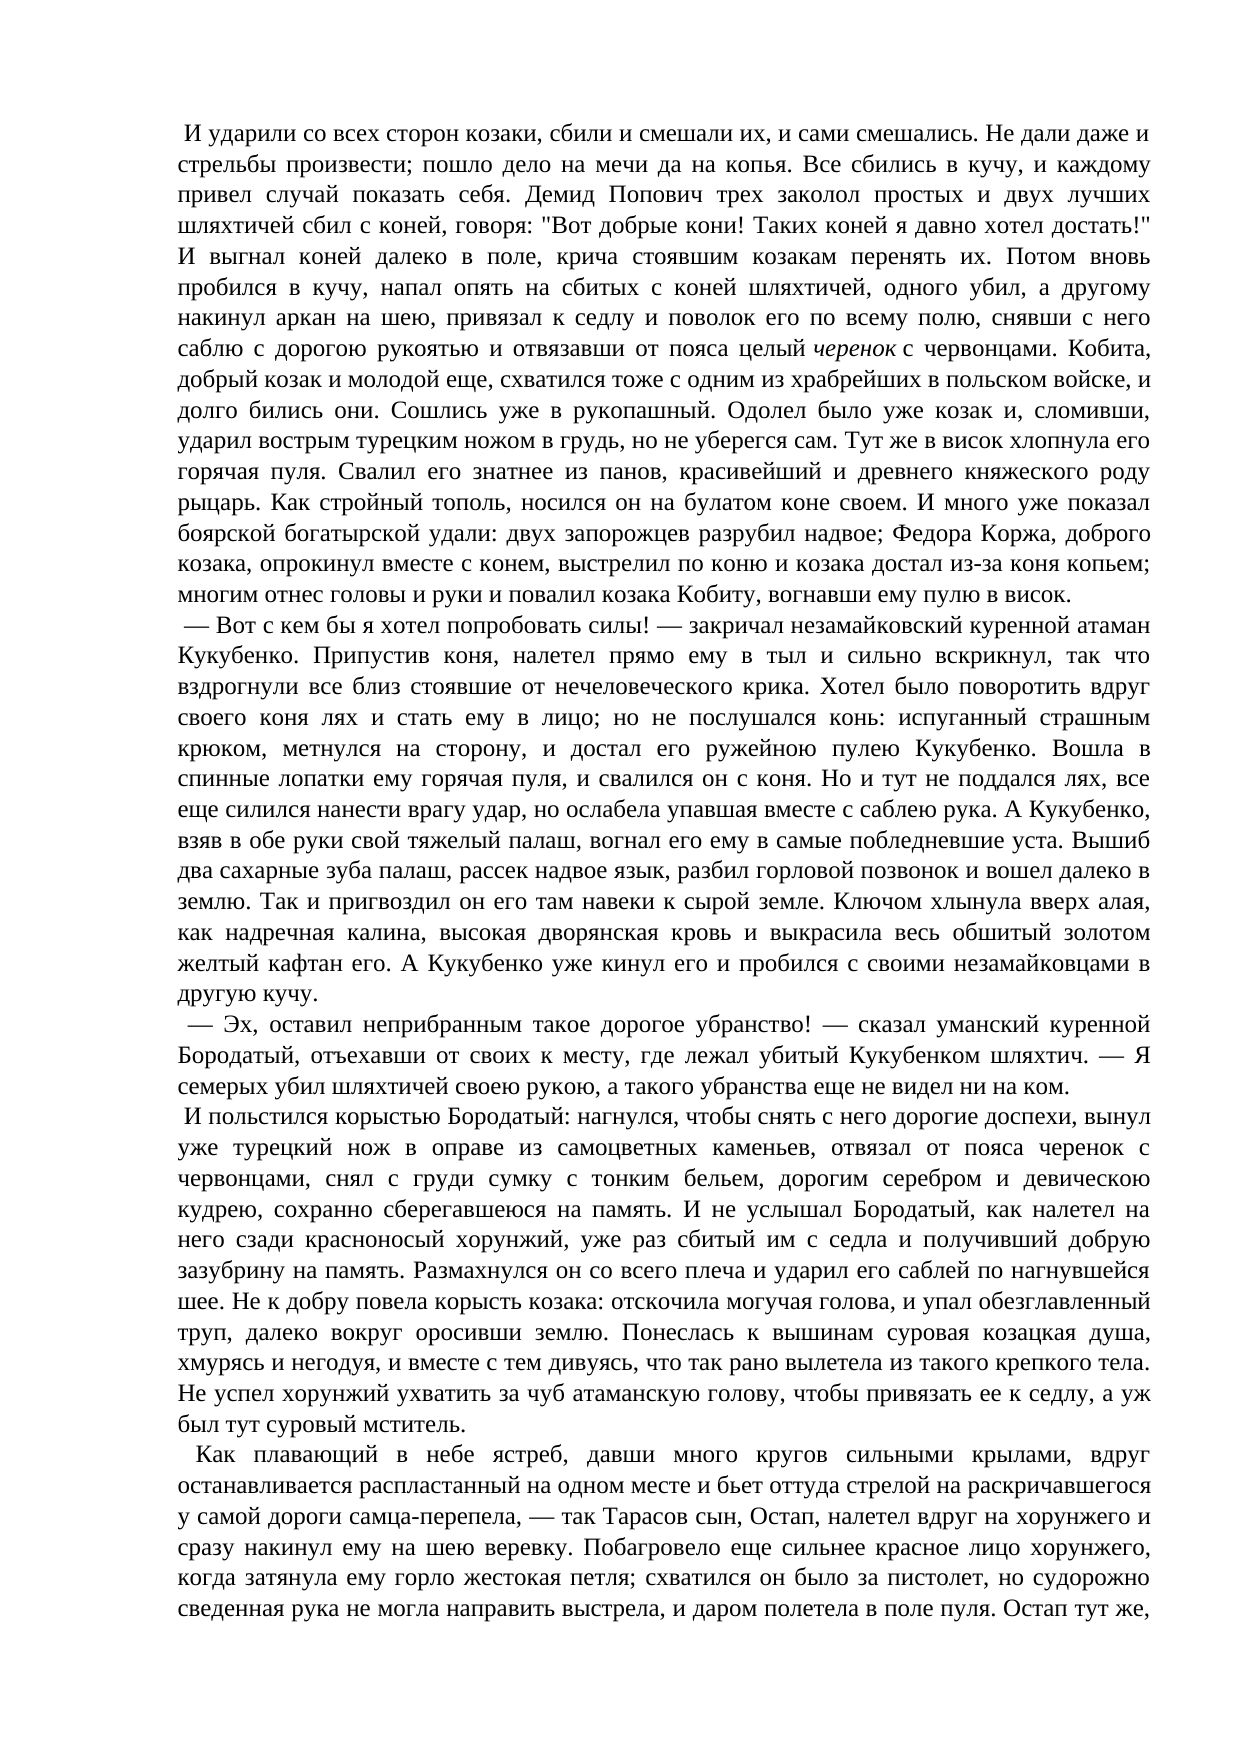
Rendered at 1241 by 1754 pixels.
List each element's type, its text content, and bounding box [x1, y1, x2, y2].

text Как плавающий в небе ястреб, давши много кругов сильными крылами, вдруг останавливается распластанный на одном месте и бьет оттуда стрелой на раскричавшегося у самой дороги самца-перепела, — так Тарасов сын, Остап, налетел вдруг на хорунжего и сразу накинул ему на шею веревку. Побагровело еще сильнее красное лицо хорунжего, когда затянула ему горло жестокая петля; схватился он было за пистолет, но судорожно сведенная рука не могла направить выстрела, и даром полетела в поле пуля. Остап тут же, [177, 1439, 1152, 1622]
text — Эх, оставил неприбранным такое дорогое убранство! — сказал уманский куренной Бородатый, отъехавши от своих к месту, где лежал убитый Кукубенком шляхтич. — Я семерых убил шляхтичей своею рукою, а такого убранства еще не видел ни на ком. [177, 1009, 1152, 1099]
text И польстился корыстью Бородатый: нагнулся, чтобы снять с него дорогие доспехи, вынул уже турецкий нож в оправе из самоцветных каменьев, отвязал от пояса черенок с червонцами, снял с груди сумку с тонким бельем, дорогим серебром и девическою кудрею, сохранно сберегавшеюся на память. И не услышал Бородатый, как налетел на него сзади красноносый хорунжий, уже раз сбитый им с седла и получивший добрую зазубрину на память. Размахнулся он со всего плеча и ударил его саблей по нагнувшейся шее. Не к добру повела корысть козака: отскочила могучая голова, и упал обезглавленный труп, далеко вокруг оросивши землю. Понеслась к вышинам суровая козацкая душа, хмурясь и негодуя, и вместе с тем дивуясь, что так рано вылетела из такого крепкого тела. Не успел хорунжий ухватить за чуб атаманскую голову, чтобы привязать ее к седлу, а уж был тут суровый мститель. [177, 1101, 1152, 1437]
text — Вот с кем бы я хотел попробовать силы! — закричал незамайковский куренной атаман Кукубенко. Припустив коня, налетел прямо ему в тыл и сильно вскрикнул, так что вздрогнули все близ стоявшие от нечеловеческого крика. Хотел было поворотить вдруг своего коня лях и стать ему в лицо; но не послушался конь: испуганный страшным крюком, метнулся на сторону, и достал его ружейною пулею Кукубенко. Вошла в спинные лопатки ему горячая пуля, и свалился он с коня. Но и тут не поддался лях, все еще силился нанести врагу удар, но ослабела упавшая вместе с саблею рука. А Кукубенко, взяв в обе руки свой тяжелый палаш, вогнал его ему в самые побледневшие уста. Вышиб два сахарные зуба палаш, рассек надвое язык, разбил горловой позвонок и вошел далеко в землю. Так и пригвоздил он его там навеки к сырой земле. Ключом хлынула вверх алая, как надречная калина, высокая дворянская кровь и выкрасила весь обшитый золотом желтый кафтан его. А Кукубенко уже кинул его и пробился с своими незамайковцами в другую кучу. [177, 610, 1152, 1007]
text И ударили со всех сторон козаки, сбили и смешали их, и сами смешались. Не дали даже и стрельбы произвести; пошло дело на мечи да на копья. Все сбились в кучу, и каждому привел случай показать себя. Демид Попович трех заколол простых и двух лучших шляхтичей сбил с коней, говоря: "Вот добрые кони! Таких коней я давно хотел достать!" И выгнал коней далеко в поле, крича стоявшим козакам перенять их. Потом вновь пробился в кучу, напал опять на сбитых с коней шляхтичей, одного убил, а другому накинул аркан на шею, привязал к седлу и поволок его по всему полю, снявши с него саблю с дорогою рукоятью и отвязавши от пояса целый черенок с червонцами. Кобита, добрый козак и молодой еще, схватился тоже с одним из храбрейших в польском войске, и долго бились они. Сошлись уже в рукопашный. Одолел было уже козак и, сломивши, ударил вострым турецким ножом в грудь, но не уберегся сам. Тут же в висок хлопнула его горячая пуля. Свалил его знатнее из панов, красивейший и древнего княжеского роду рыцарь. Как стройный тополь, носился он на булатом коне своем. И много уже показал боярской богатырской удали: двух запорожцев разрубил надвое; Федора Коржа, доброго козака, опрокинул вместе с конем, выстрелил по коню и козака достал из-за коня копьем; многим отнес головы и руки и повалил козака Кобиту, вогнавши ему пулю в висок. [177, 118, 1152, 608]
